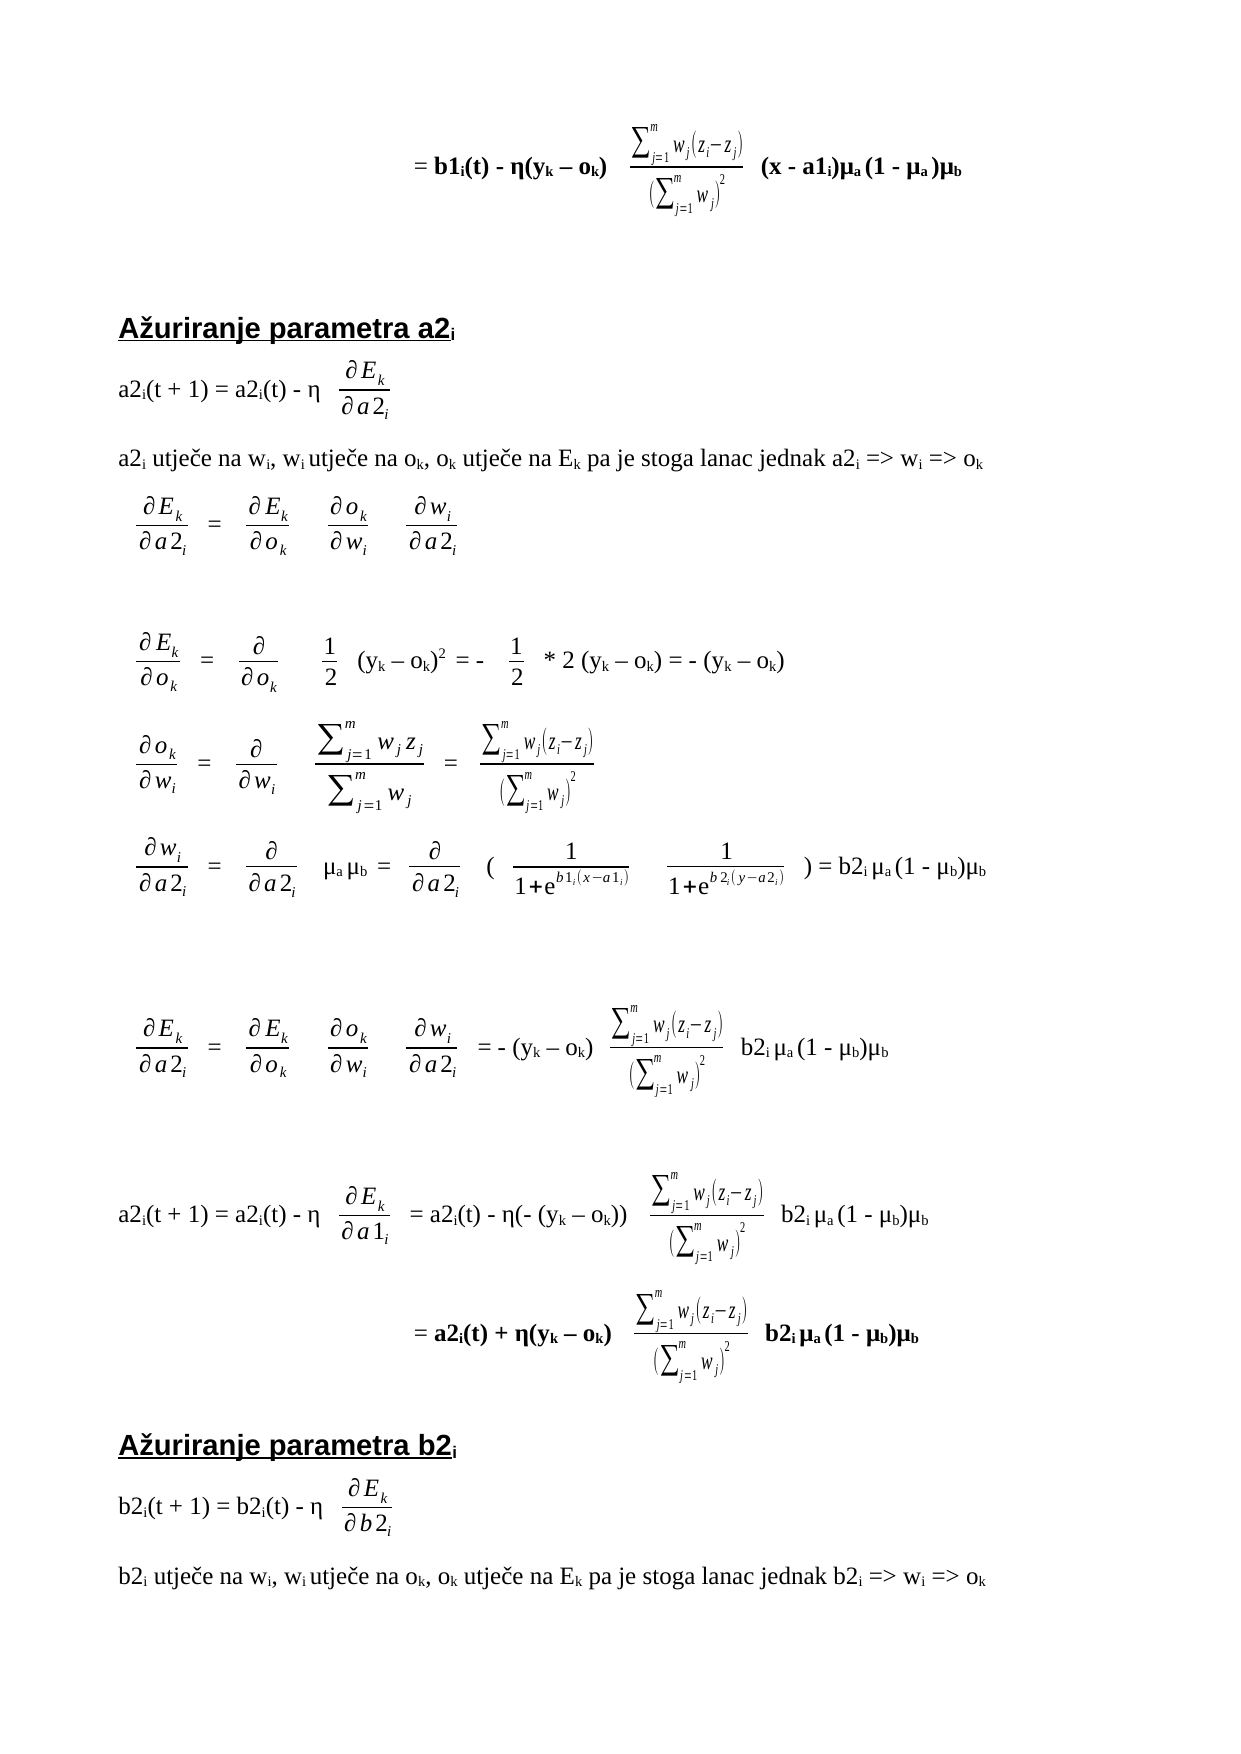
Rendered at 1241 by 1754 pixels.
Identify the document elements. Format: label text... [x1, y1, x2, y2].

text = [118, 492, 1122, 559]
text a2i utječe na wi, wi utječe na ok, ok utječe na Ek pa je stoga lanac jednak a2i => wi => ok [118, 443, 1122, 472]
text b2i(t + 1) = b2i(t) - η [118, 1474, 1122, 1541]
text = = [118, 715, 1122, 813]
text = μa μb = () = b2i μa (1 - μb)μb [118, 834, 1122, 901]
subtitle Ažuriranje parametra b2i [118, 1428, 1122, 1462]
text b2i utječe na wi, wi utječe na ok, ok utječe na Ek pa je stoga lanac jednak b2i => wi => ok [118, 1561, 1122, 1590]
text = = - (yk – ok)b2i μa (1 - μb)μb [118, 999, 1122, 1097]
text a2i(t + 1) = a2i(t) - η [118, 357, 1122, 423]
text = a2i(t) + η(yk – ok) b2i μa (1 - μb)μb [118, 1285, 1122, 1383]
text = (yk – ok)2 = - * 2 (yk – ok) = - (yk – ok) [118, 628, 1122, 695]
text = b1i(t) - η(yk – ok) (x - a1i)μa (1 - μa )μb [118, 118, 1122, 216]
text a2i(t + 1) = a2i(t) - η= a2i(t) - η(- (yk – ok)) b2i μa (1 - μb)μb [118, 1166, 1122, 1264]
subtitle Ažuriranje parametra a2i [118, 311, 1122, 344]
